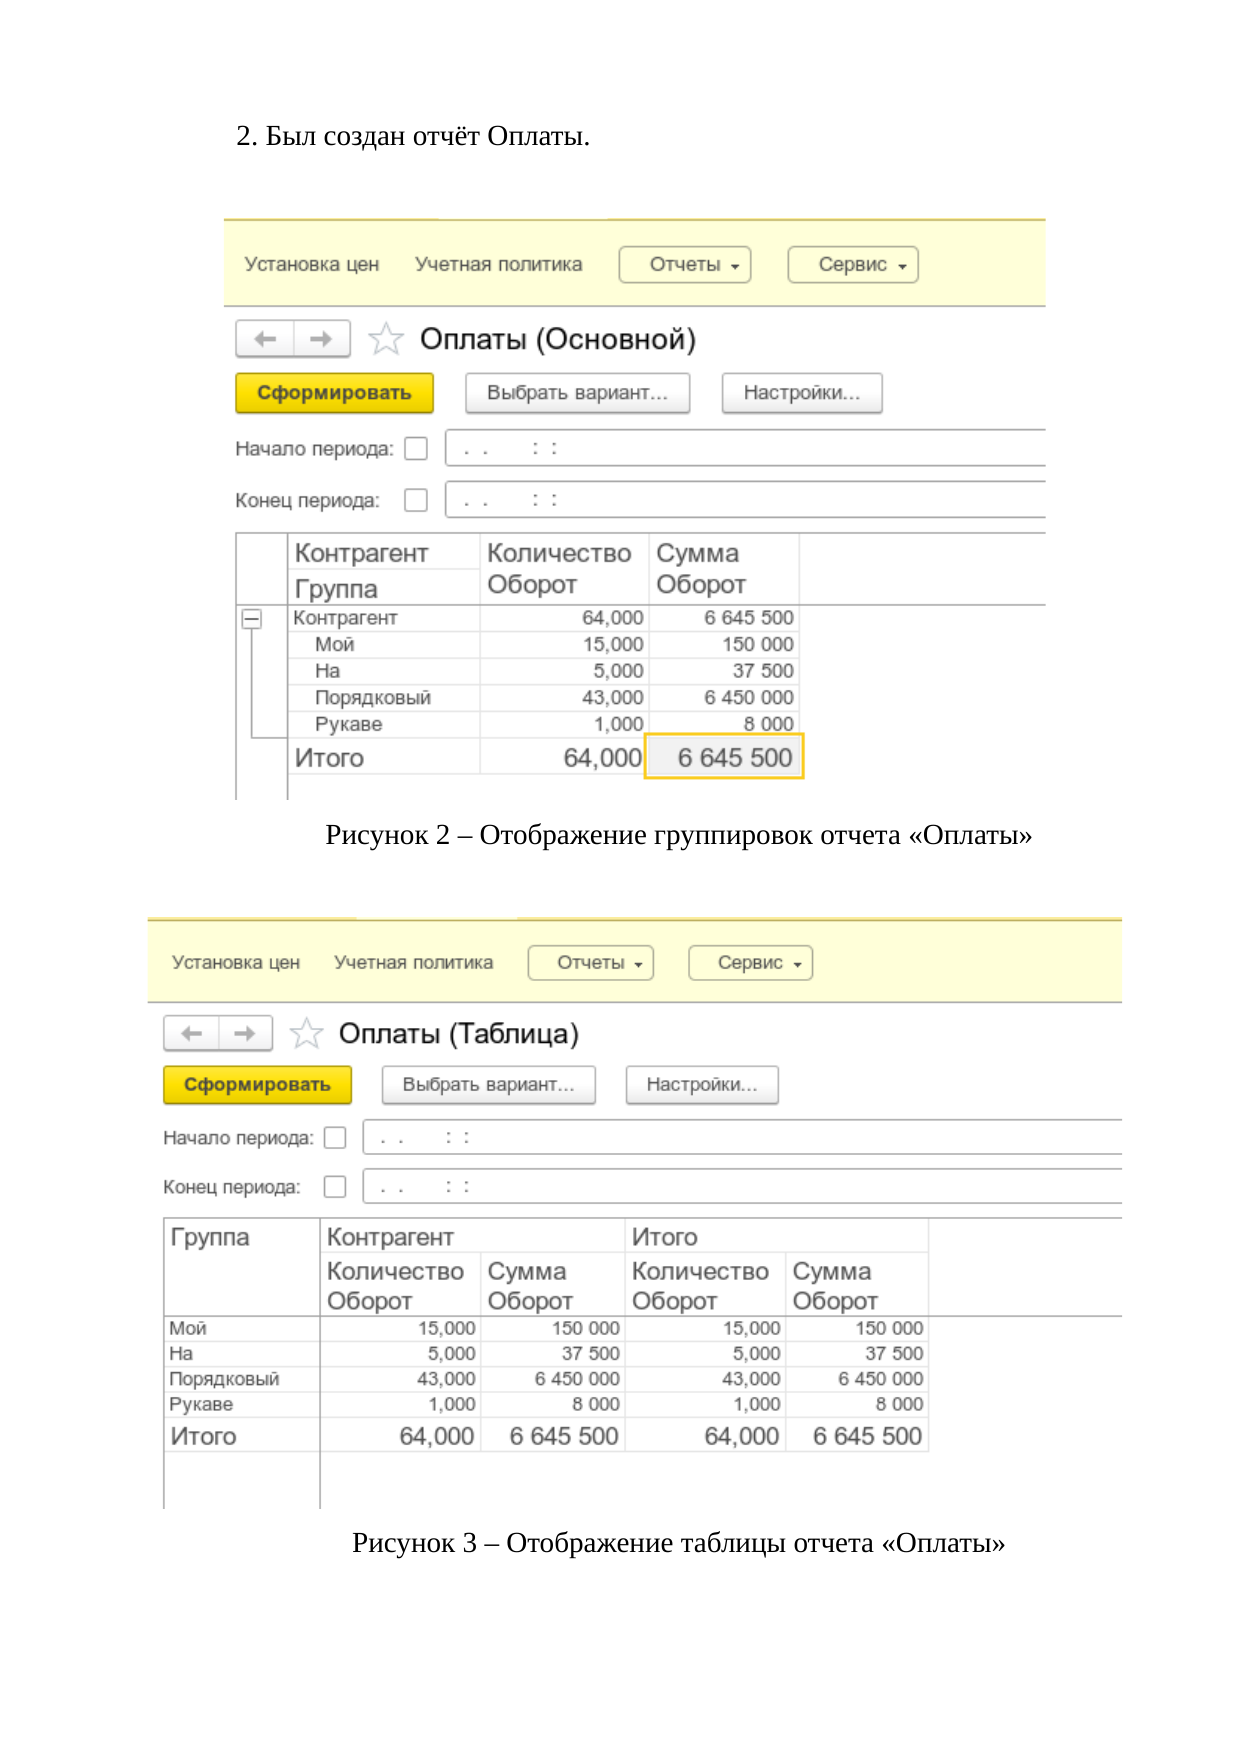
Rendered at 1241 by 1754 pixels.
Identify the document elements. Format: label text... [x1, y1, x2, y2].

picture [223, 218, 1046, 800]
text Рисунок 3 – Отображение таблицы отчета «Оплаты» [148, 1509, 1122, 1559]
text Рисунок 2 – Отображение группировок отчета «Оплаты» [148, 219, 1122, 850]
text 2. Был создан отчёт Оплаты. [148, 118, 1122, 152]
picture [147, 917, 1123, 1509]
